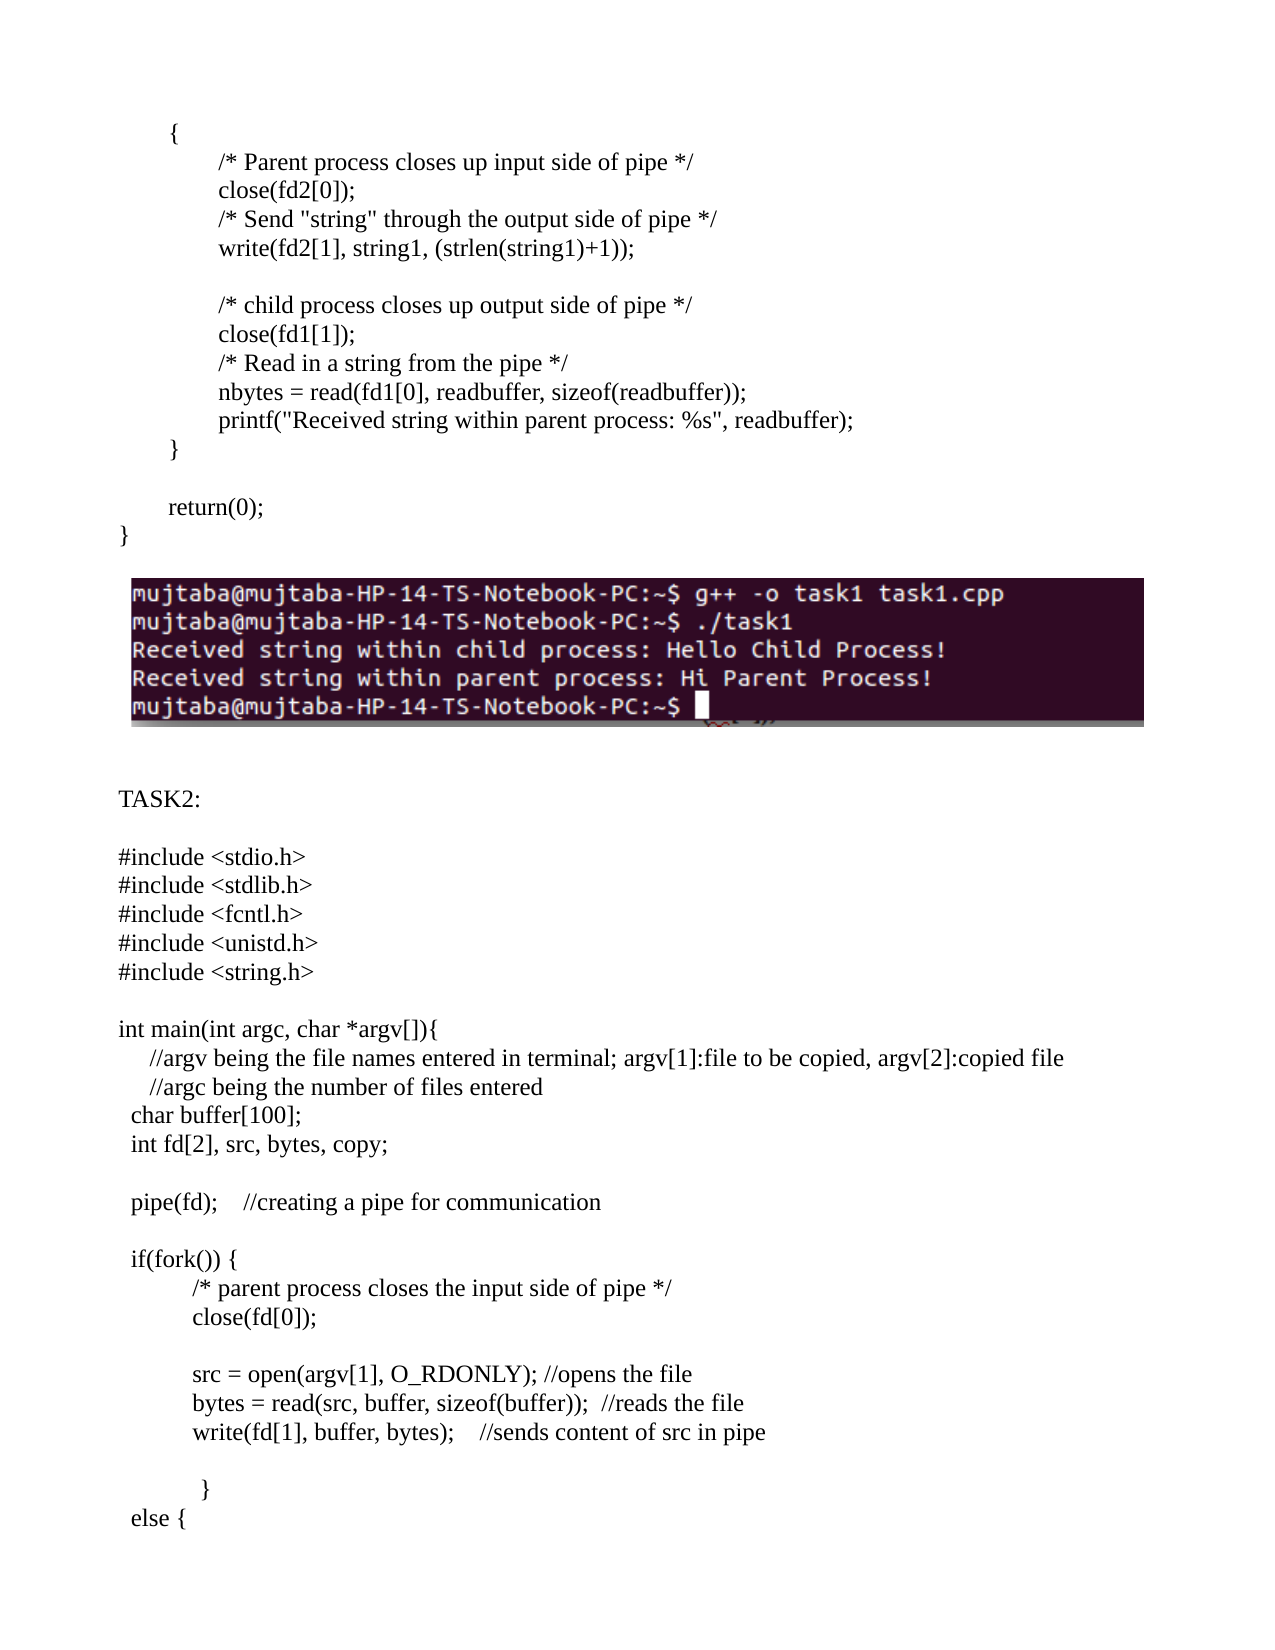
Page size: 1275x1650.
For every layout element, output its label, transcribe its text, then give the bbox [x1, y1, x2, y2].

text //argc being the number of files entered [118, 1072, 1157, 1100]
text } [118, 521, 1157, 549]
text close(fd1[1]); [118, 319, 1157, 348]
text } [118, 1474, 1157, 1503]
text #include <stdlib.h> [118, 870, 1157, 899]
text #include <fcntl.h> [118, 899, 1157, 928]
text nbytes = read(fd1[0], readbuffer, sizeof(readbuffer)); [118, 377, 1157, 406]
text close(fd2[0]); [118, 176, 1157, 204]
text bytes = read(src, buffer, sizeof(buffer)); //reads the file [118, 1388, 1157, 1417]
picture [131, 578, 1144, 727]
text /* Read in a string from the pipe */ [118, 348, 1157, 377]
text #include <stdio.h> [118, 842, 1157, 870]
text printf("Received string within parent process: %s", readbuffer); [118, 406, 1157, 434]
text int fd[2], src, bytes, copy; [118, 1129, 1157, 1158]
text src = open(argv[1], O_RDONLY); //opens the file [118, 1359, 1157, 1388]
text /* child process closes up output side of pipe */ [118, 291, 1157, 319]
text write(fd2[1], string1, (strlen(string1)+1)); [118, 233, 1157, 262]
text TASK2: [118, 784, 1157, 813]
text //argv being the file names entered in terminal; argv[1]:file to be copied, argv[2]:copied file [118, 1043, 1157, 1072]
text /* Send "string" through the output side of pipe */ [118, 204, 1157, 233]
text #include <unistd.h> [118, 928, 1157, 957]
text /* parent process closes the input side of pipe */ [118, 1273, 1157, 1302]
text char buffer[100]; [118, 1100, 1157, 1129]
text /* Parent process closes up input side of pipe */ [118, 147, 1157, 176]
text close(fd[0]); [118, 1302, 1157, 1330]
text pipe(fd); //creating a pipe for communication [118, 1187, 1157, 1215]
text int main(int argc, char *argv[]){ [118, 1014, 1157, 1043]
text #include <string.h> [118, 957, 1157, 985]
text } [118, 434, 1157, 463]
text else { [118, 1503, 1157, 1532]
text write(fd[1], buffer, bytes); //sends content of src in pipe [118, 1417, 1157, 1445]
text if(fork()) { [118, 1244, 1157, 1273]
text return(0); [118, 492, 1157, 521]
text { [118, 118, 1157, 147]
